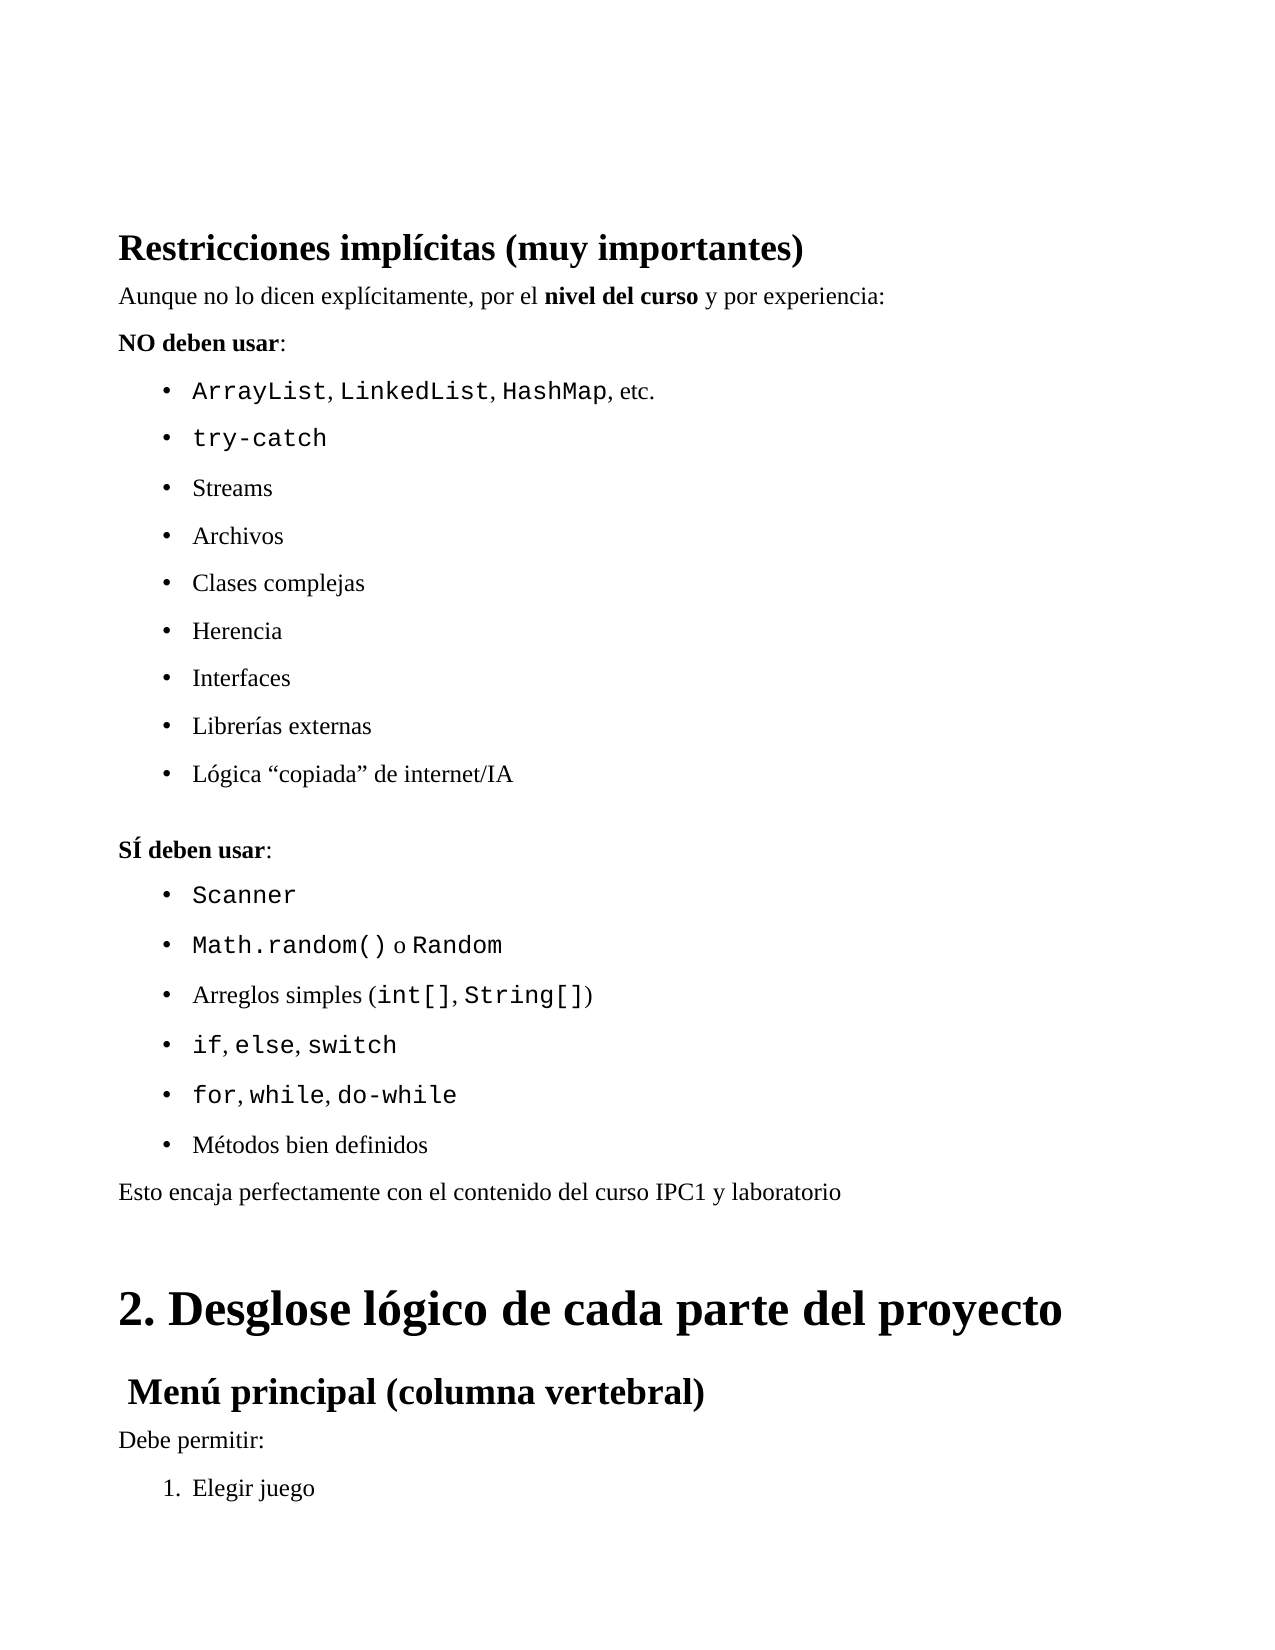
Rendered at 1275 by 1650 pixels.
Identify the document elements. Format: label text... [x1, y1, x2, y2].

list Interfaces [162, 663, 1157, 692]
subtitle Restricciones implícitas (muy importantes) [118, 225, 1157, 268]
list Archivos [162, 521, 1157, 549]
text NO deben usar: [118, 328, 1157, 357]
text Aunque no lo dicen explícitamente, por el nivel del curso y por experiencia: [118, 281, 1157, 309]
list Elegir juego [162, 1473, 1157, 1502]
list Lógica “copiada” de internet/IA [162, 759, 1157, 787]
list ArrayList, LinkedList, HashMap, etc. [162, 376, 1157, 407]
list for, while, do-while [162, 1080, 1157, 1111]
list Streams [162, 473, 1157, 502]
text Esto encaja perfectamente con el contenido del curso IPC1 y laboratorio [118, 1177, 1157, 1206]
list Clases complejas [162, 568, 1157, 597]
list if, else, switch [162, 1030, 1157, 1061]
text SÍ deben usar: [118, 835, 1157, 864]
subtitle Menú principal (columna vertebral) [118, 1369, 1157, 1413]
list Métodos bien definidos [162, 1130, 1157, 1158]
text Debe permitir: [118, 1425, 1157, 1454]
list Math.random() o Random [162, 930, 1157, 961]
list Scanner [162, 883, 1157, 911]
subtitle 2️. Desglose lógico de cada parte del proyecto [118, 1279, 1157, 1336]
list Librerías externas [162, 711, 1157, 740]
list try-catch [162, 426, 1157, 454]
list Arreglos simples (int[], String[]) [162, 980, 1157, 1011]
list Herencia [162, 616, 1157, 645]
